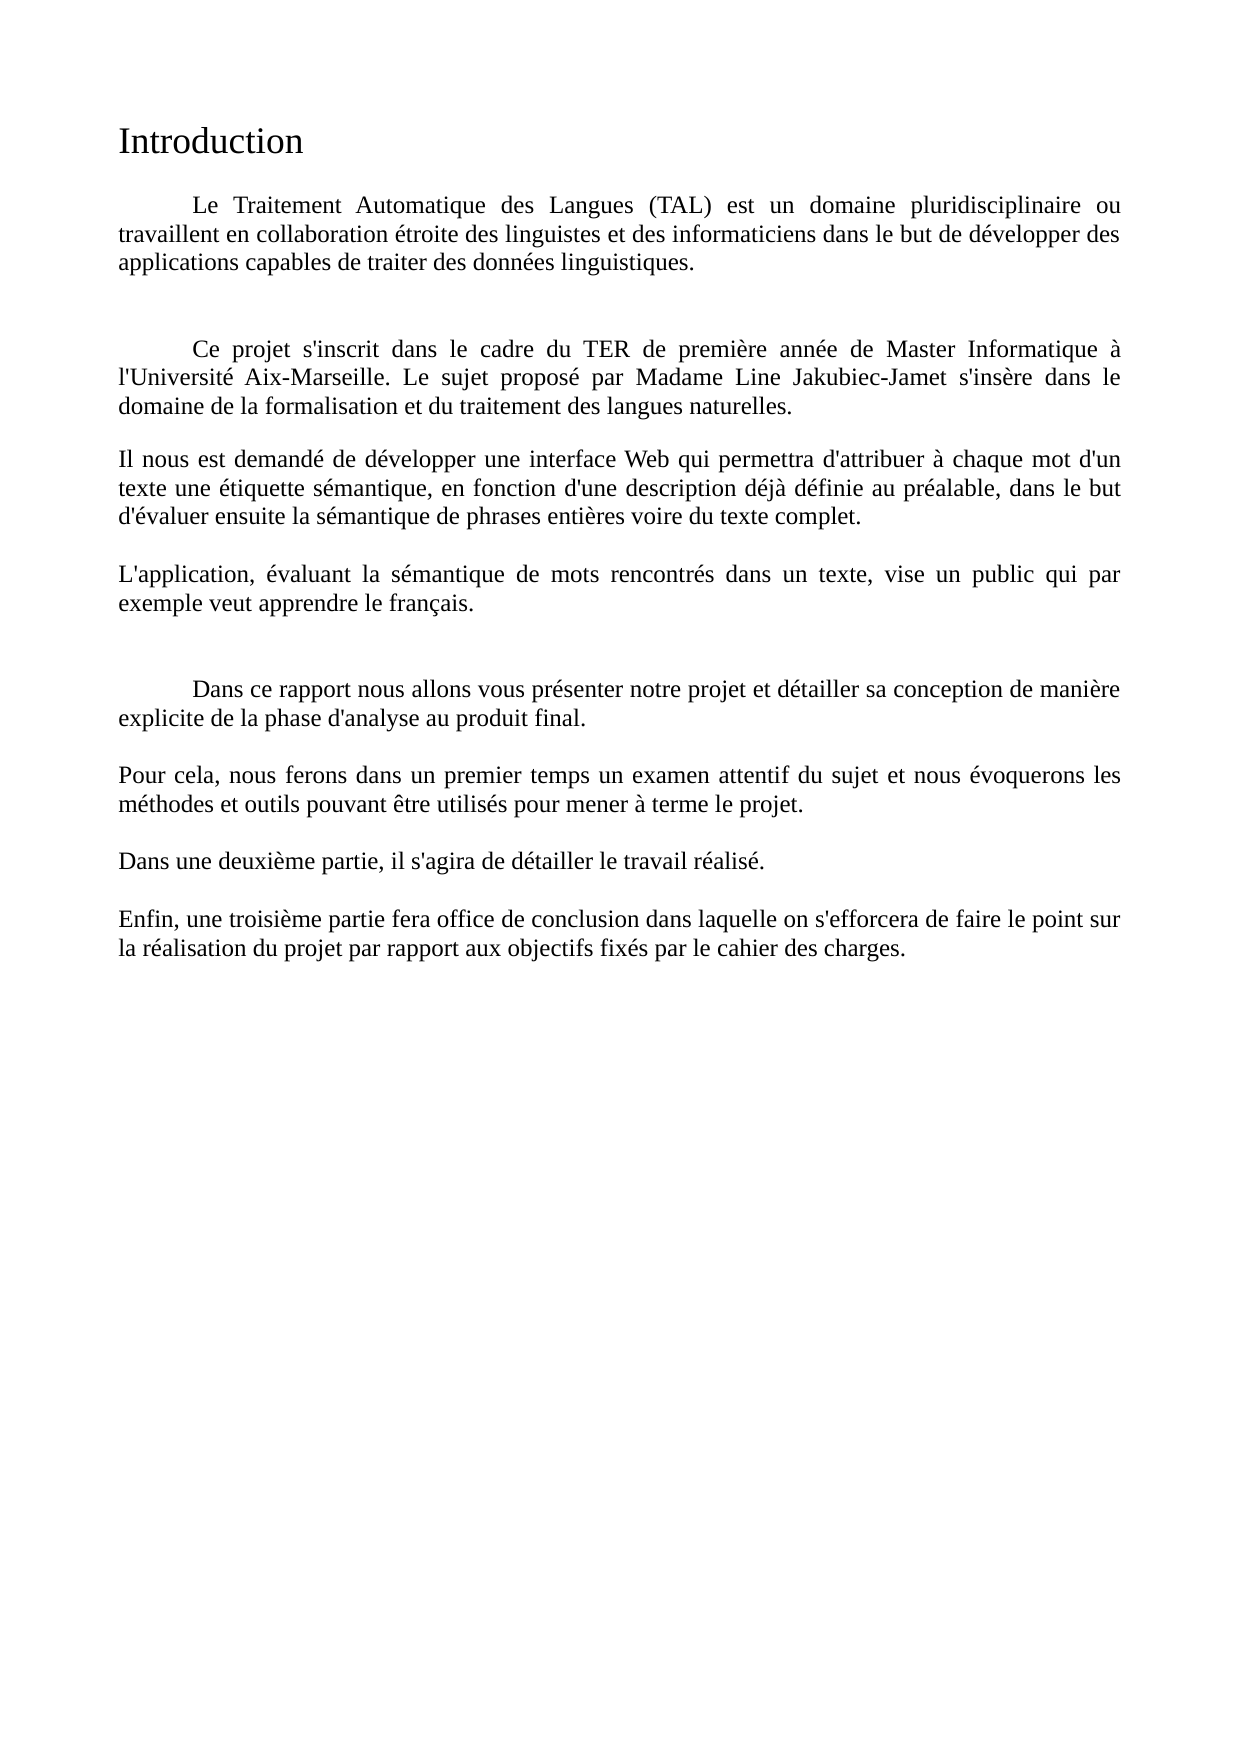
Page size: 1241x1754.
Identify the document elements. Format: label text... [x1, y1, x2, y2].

text Le Traitement Automatique des Langues (TAL) est un domaine pluridisciplinaire ou travaillent en collaboration étroite des linguistes et des informaticiens dans le but de développer des applications capables de traiter des données linguistiques. [118, 190, 1122, 276]
text Introduction [118, 118, 1122, 161]
text Ce projet s'inscrit dans le cadre du TER de première année de Master Informatique à l'Université Aix-Marseille. Le sujet proposé par Madame Line Jakubiec-Jamet s'insère dans le domaine de la formalisation et du traitement des langues naturelles. [118, 334, 1122, 420]
text Pour cela, nous ferons dans un premier temps un examen attentif du sujet et nous évoquerons les méthodes et outils pouvant être utilisés pour mener à terme le projet. [118, 760, 1122, 818]
text Il nous est demandé de développer une interface Web qui permettra d'attribuer à chaque mot d'un texte une étiquette sémantique, en fonction d'une description déjà définie au préalable, dans le but d'évaluer ensuite la sémantique de phrases entières voire du texte complet. [118, 444, 1122, 530]
text L'application, évaluant la sémantique de mots rencontrés dans un texte, vise un public qui par exemple veut apprendre le français. [118, 559, 1122, 616]
text Dans une deuxième partie, il s'agira de détailler le travail réalisé. [118, 846, 1122, 875]
text Dans ce rapport nous allons vous présenter notre projet et détailler sa conception de manière explicite de la phase d'analyse au produit final. [118, 674, 1122, 731]
text Enfin, une troisième partie fera office de conclusion dans laquelle on s'efforcera de faire le point sur la réalisation du projet par rapport aux objectifs fixés par le cahier des charges. [118, 904, 1122, 961]
